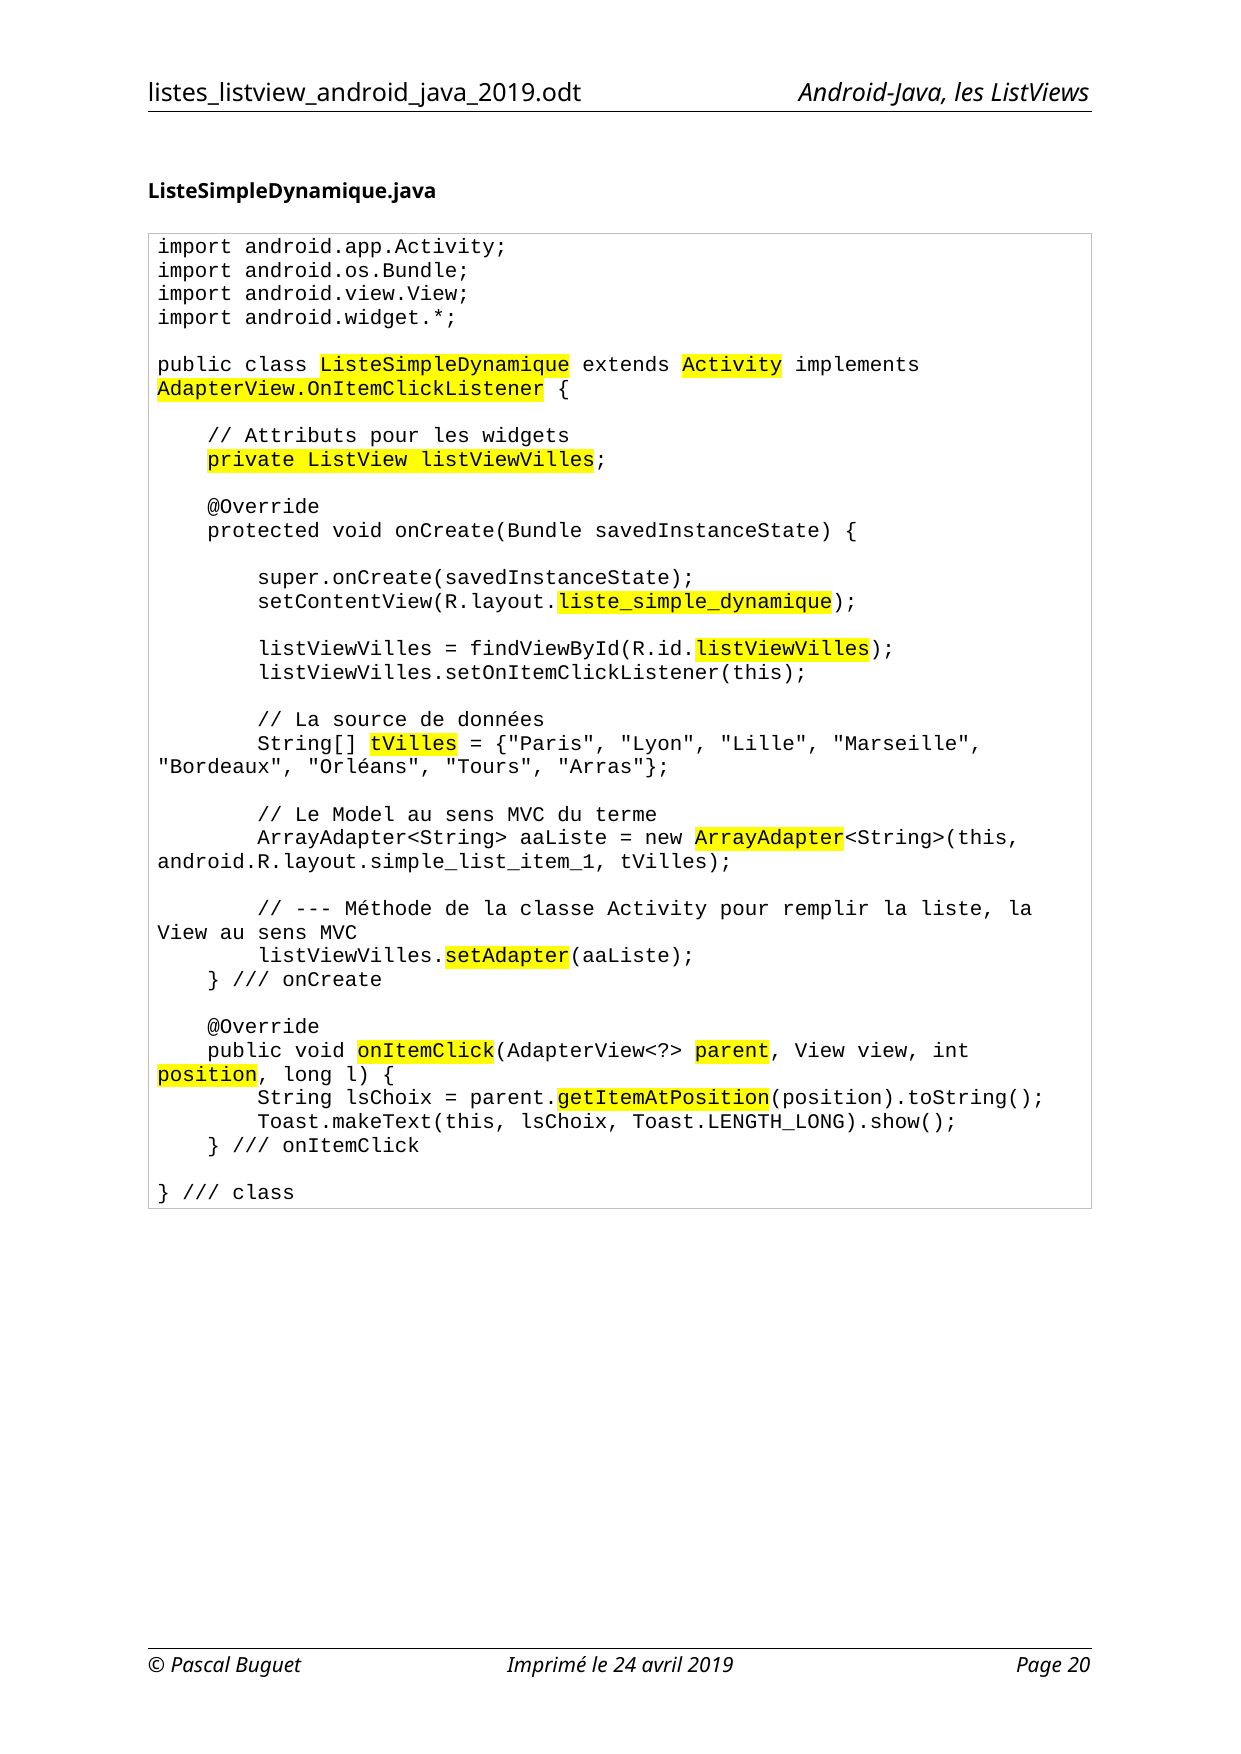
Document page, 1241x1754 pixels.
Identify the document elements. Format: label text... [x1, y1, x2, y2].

text // Le Model au sens MVC du terme [149, 801, 1091, 824]
text // --- Méthode de la classe Activity pour remplir la liste, la View au sens MVC [149, 895, 1091, 942]
text import android.os.Bundle; [149, 257, 1091, 280]
text listViewVilles = findViewById(R.id.listViewVilles); [149, 635, 1091, 659]
text setContentView(R.layout.liste_simple_dynamique); [149, 588, 1091, 611]
text ArrayAdapter<String> aaListe = new ArrayAdapter<String>(this, android.R.layout.simple_list_item_1, tVilles); [149, 824, 1091, 871]
text super.onCreate(savedInstanceState); [149, 564, 1091, 588]
text ListeSimpleDynamique.java [148, 176, 1092, 204]
text } /// onItemClick [149, 1132, 1091, 1155]
text @Override [149, 493, 1091, 517]
text import android.view.View; [149, 280, 1091, 304]
text public class ListeSimpleDynamique extends Activity implements AdapterView.OnItemClickListener { [149, 351, 1091, 398]
text public void onItemClick(AdapterView<?> parent, View view, int position, long l) { [149, 1037, 1091, 1084]
text @Override [149, 1013, 1091, 1037]
text listViewVilles.setAdapter(aaListe); [149, 942, 1091, 966]
text // Attributs pour les widgets [149, 422, 1091, 446]
text } /// class [149, 1179, 1091, 1208]
text protected void onCreate(Bundle savedInstanceState) { [149, 517, 1091, 540]
text Toast.makeText(this, lsChoix, Toast.LENGTH_LONG).show(); [149, 1108, 1091, 1132]
text } /// onCreate [149, 966, 1091, 990]
text listViewVilles.setOnItemClickListener(this); [149, 659, 1091, 682]
text String lsChoix = parent.getItemAtPosition(position).toString(); [149, 1084, 1091, 1108]
text // La source de données [149, 706, 1091, 729]
text import android.widget.*; [149, 304, 1091, 328]
text String[] tVilles = {"Paris", "Lyon", "Lille", "Marseille", "Bordeaux", "Orléans", "Tours", "Arras"}; [149, 729, 1091, 777]
text private ListView listViewVilles; [149, 446, 1091, 469]
text import android.app.Activity; [149, 234, 1091, 257]
